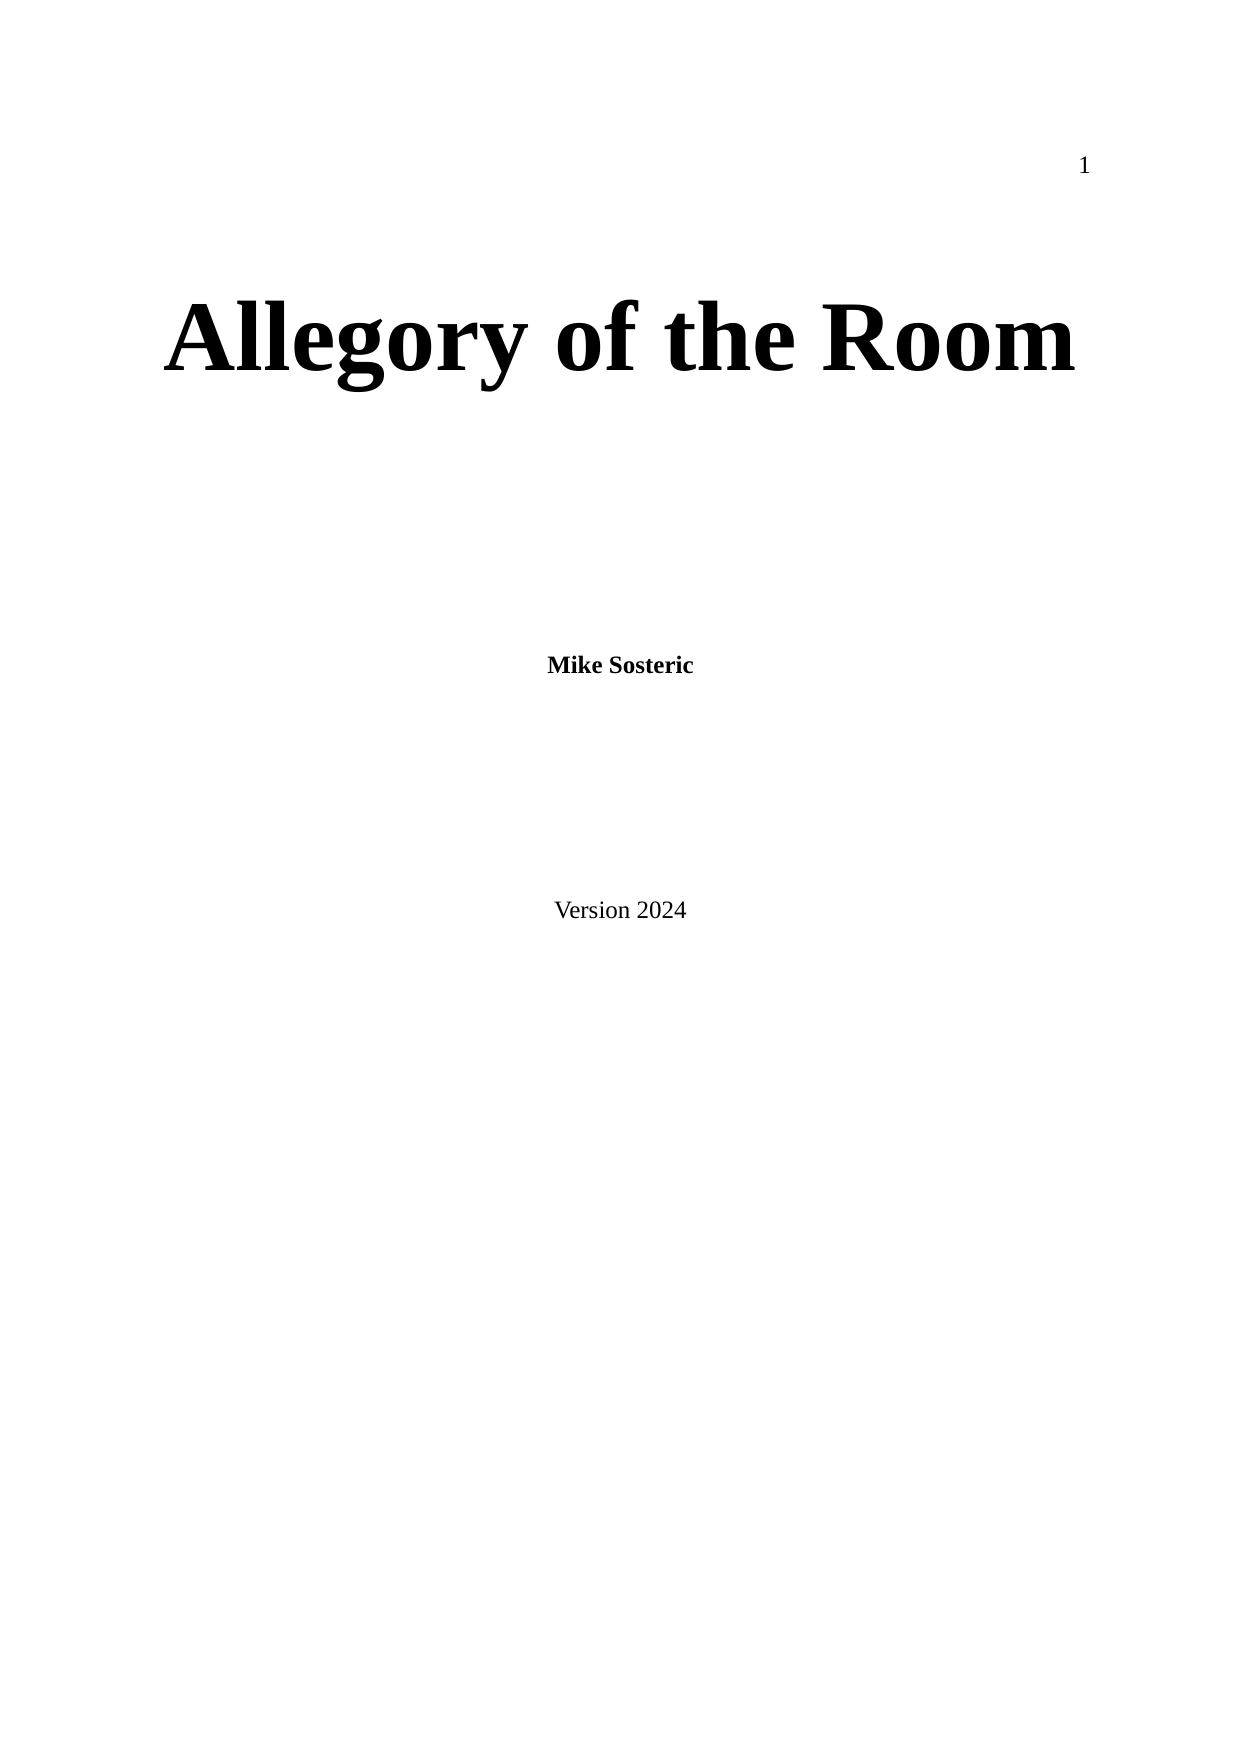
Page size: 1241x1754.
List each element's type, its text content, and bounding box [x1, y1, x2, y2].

text Version 2024 [150, 895, 1091, 924]
text Allegory of the Room [150, 277, 1091, 392]
text Mike Sosteric [150, 651, 1091, 679]
